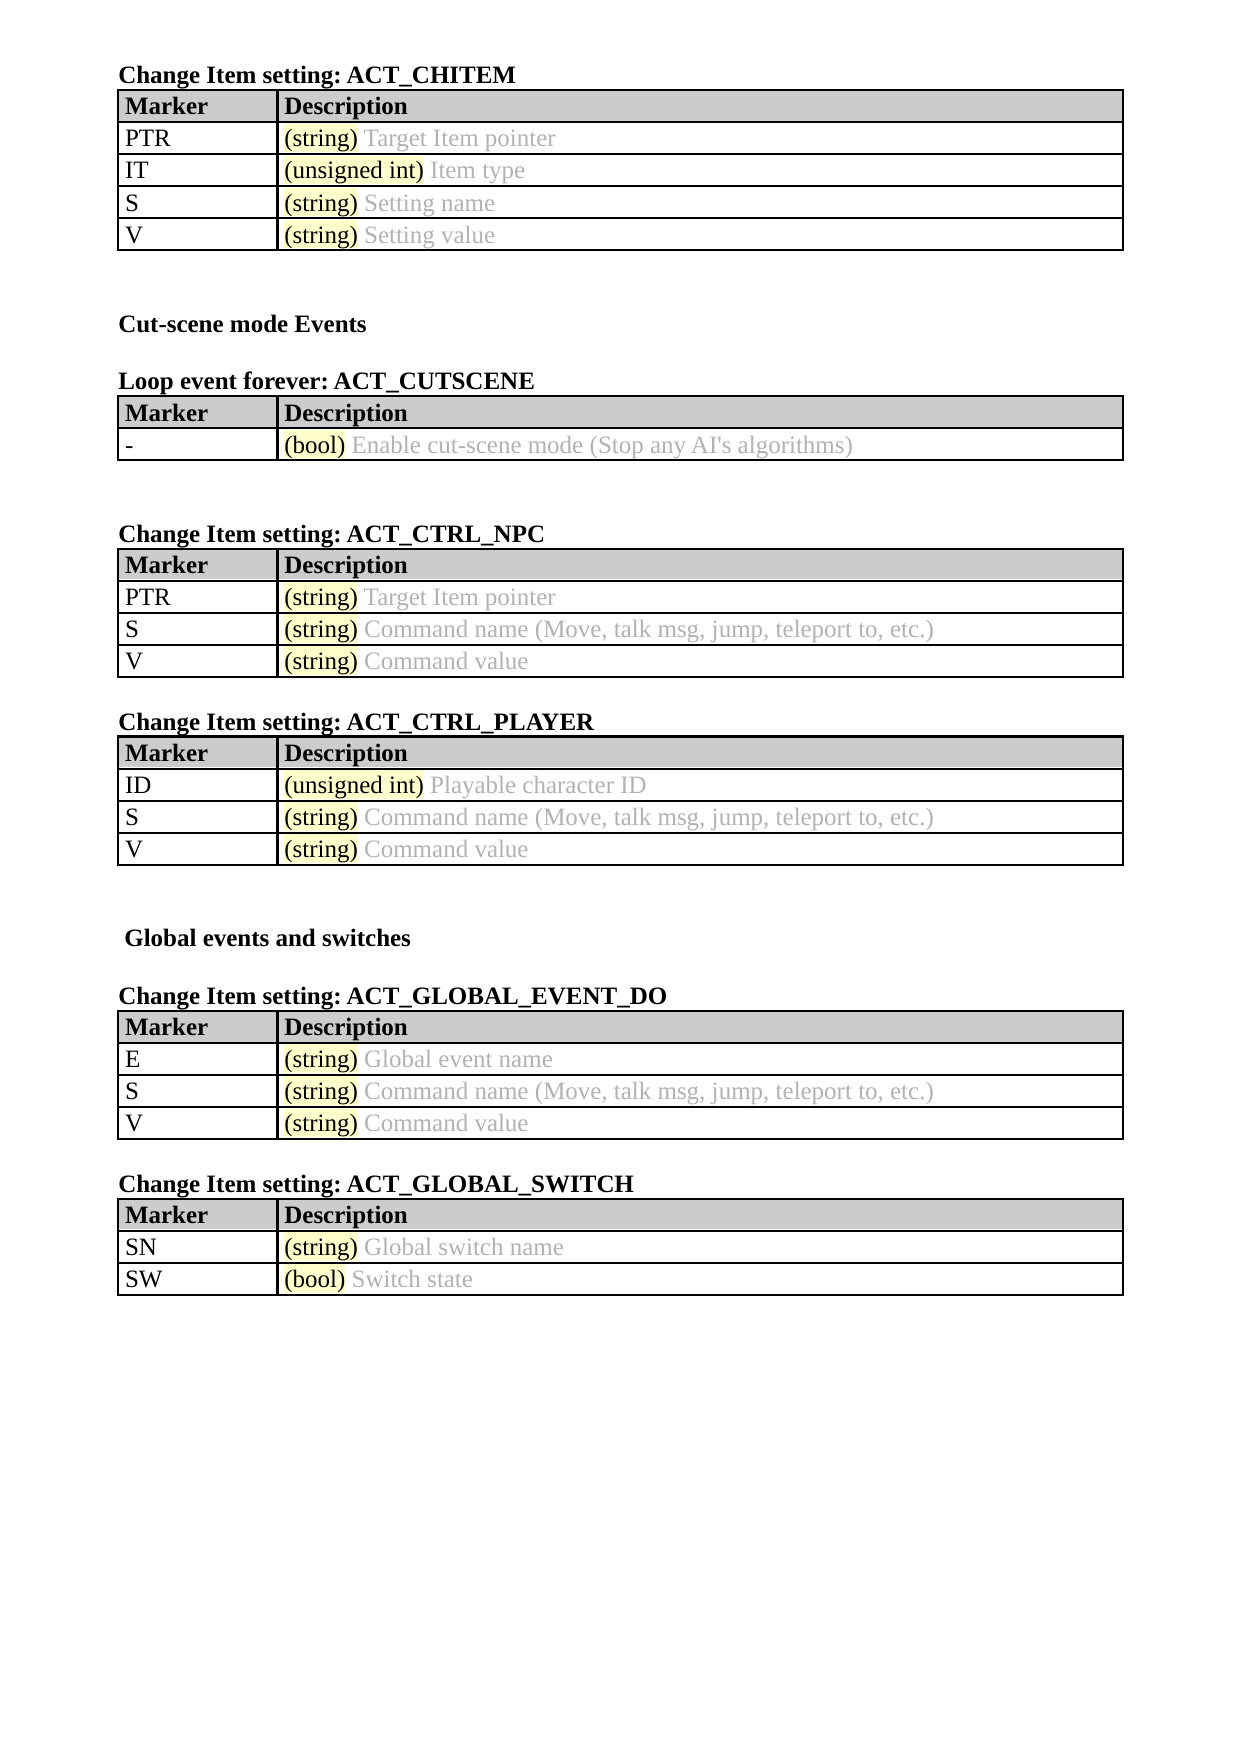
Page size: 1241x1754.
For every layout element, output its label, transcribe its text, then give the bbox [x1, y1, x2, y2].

text Global events and switches [124, 923, 1122, 952]
table_cell V [119, 219, 276, 249]
table_cell IT [119, 155, 276, 185]
table_cell - [119, 429, 276, 459]
table_cell S [119, 614, 276, 644]
table_header Description [279, 738, 1122, 767]
text Change Item setting: ACT_СTRL_PLAYER [118, 707, 1122, 735]
table_header Description [279, 550, 1122, 579]
table_header Description [279, 91, 1122, 121]
table_cell ID [119, 770, 276, 799]
table_header Marker [119, 550, 276, 579]
table_header Marker [119, 1012, 276, 1042]
table_cell (string) Global event name [279, 1044, 1122, 1074]
table_cell (string) Command name (Move, talk msg, jump, teleport to, etc.) [279, 1076, 1122, 1106]
table_header Description [279, 1200, 1122, 1229]
table_cell (bool) Enable cut-scene mode (Stop any AI's algorithms) [279, 429, 1122, 459]
table_cell (string) Target Item pointer [279, 123, 1122, 153]
text Loop event forever: ACT_CUTSCENE [118, 366, 1122, 395]
table_header Marker [119, 738, 276, 767]
table_cell (string) Command value [279, 646, 1122, 676]
table_cell SN [119, 1232, 276, 1262]
table_cell (string) Global switch name [279, 1232, 1122, 1262]
table_cell E [119, 1044, 276, 1074]
table_header Description [279, 397, 1122, 427]
table_cell (bool) Switch state [279, 1264, 1122, 1294]
table_cell (string) Setting name [279, 187, 1122, 217]
table_cell (string) Setting value [279, 219, 1122, 249]
table_header Marker [119, 91, 276, 121]
table_cell V [119, 646, 276, 676]
table_cell S [119, 187, 276, 217]
table_cell SW [119, 1264, 276, 1294]
table_cell (string) Command name (Move, talk msg, jump, teleport to, etc.) [279, 614, 1122, 644]
text Change Item setting: ACT_CHITEM [118, 60, 1122, 89]
table_cell V [119, 1108, 276, 1138]
text Change Item setting: ACT_GLOBAL_SWITCH [118, 1169, 1122, 1197]
table_cell PTR [119, 123, 276, 153]
text Change Item setting: ACT_GLOBAL_EVENT_DO [118, 981, 1122, 1009]
text Change Item setting: ACT_СTRL_NPC [118, 519, 1122, 547]
table_cell S [119, 1076, 276, 1106]
text Cut-scene mode Events [118, 309, 1122, 337]
table_cell (string) Command name (Move, talk msg, jump, teleport to, etc.) [279, 802, 1122, 832]
table_cell (unsigned int) Playable character ID [424, 770, 1122, 799]
table_cell PTR [119, 582, 276, 612]
table_header Description [279, 1012, 1122, 1042]
table_cell S [119, 802, 276, 832]
table_cell (string) Command value [279, 1108, 1122, 1138]
table_cell (string) Target Item pointer [279, 582, 1122, 612]
table_cell V [119, 834, 276, 864]
table_cell (string) Command value [279, 834, 1122, 864]
table_cell (unsigned int) Item type [279, 155, 1122, 185]
table_header Marker [119, 397, 276, 427]
table_header Marker [119, 1200, 276, 1229]
